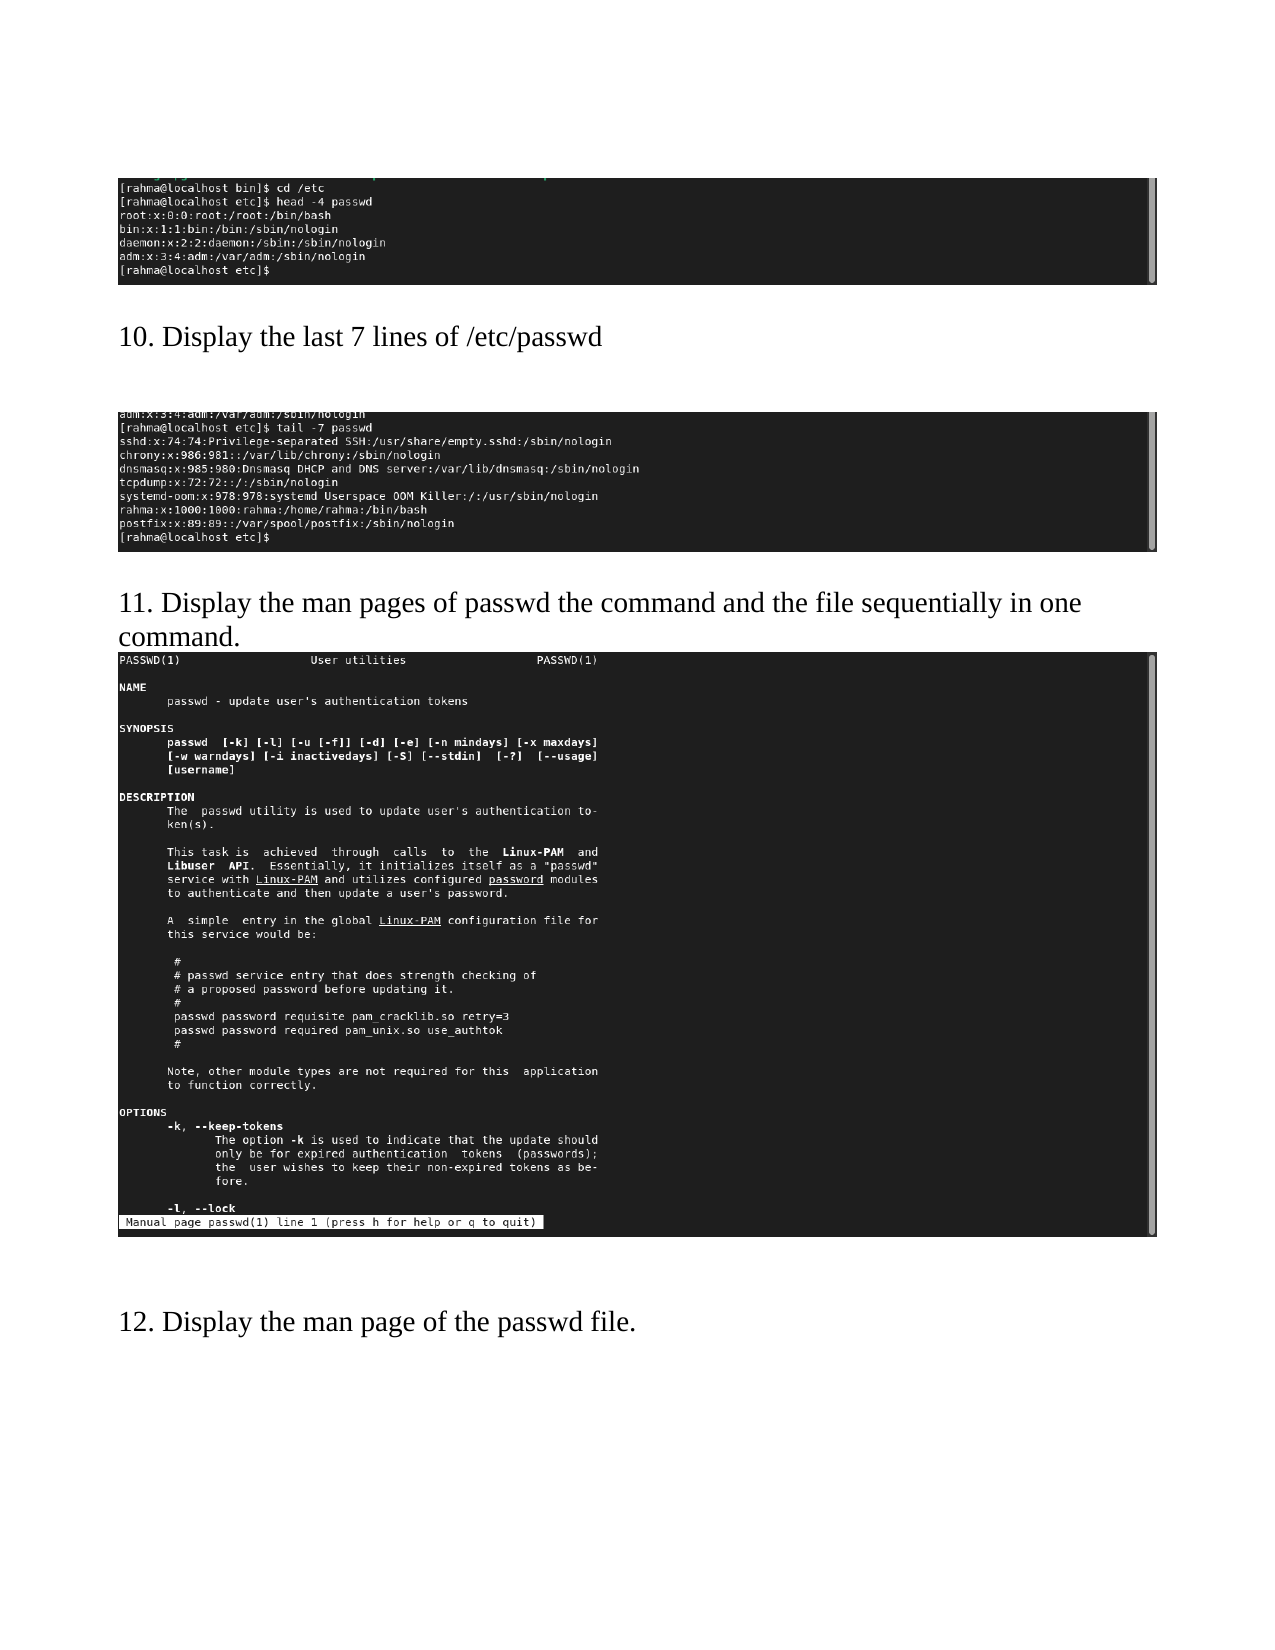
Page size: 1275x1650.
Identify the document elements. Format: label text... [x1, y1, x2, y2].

text 12. Display the man page of the passwd file. [118, 1304, 1157, 1337]
text 10. Display the last 7 lines of /etc/passwd [118, 319, 1157, 352]
text 11. Display the man pages of passwd the command and the file sequentially in one command. [118, 586, 1157, 652]
picture [118, 652, 1157, 1237]
